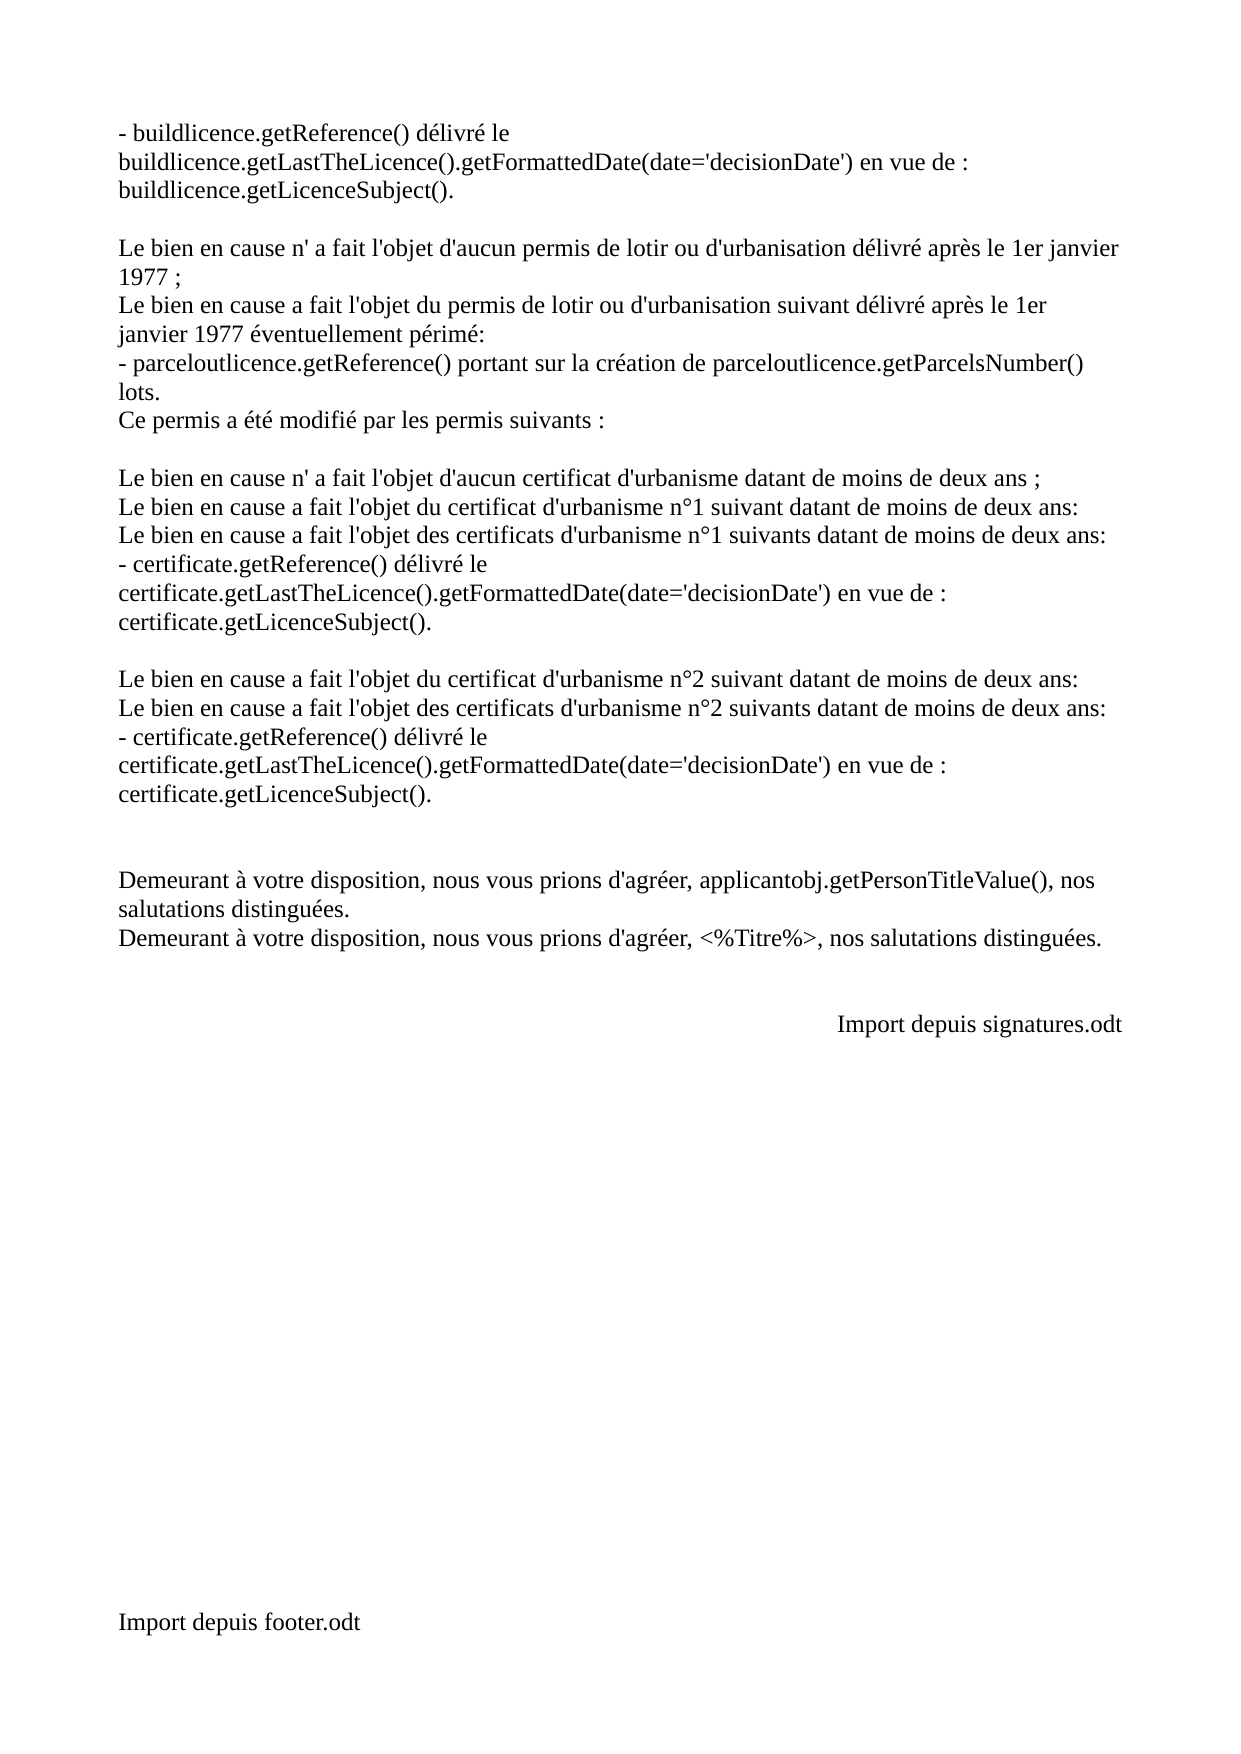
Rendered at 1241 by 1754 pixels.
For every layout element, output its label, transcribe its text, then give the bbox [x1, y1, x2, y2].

text Le bien en cause a fait l'objet des certificats d'urbanisme n°1 suivants datant de moins de deux ans: [118, 521, 1122, 549]
text Le bien en cause n' a fait l'objet d'aucun permis de lotir ou d'urbanisation délivré après le 1er janvier 1977 ; [118, 233, 1122, 291]
text Import depuis signatures.odt [118, 1009, 1122, 1038]
text Le bien en cause a fait l'objet des certificats d'urbanisme n°2 suivants datant de moins de deux ans: [118, 693, 1122, 722]
text - certificate.getReference() délivré le certificate.getLastTheLicence().getFormattedDate(date='decisionDate') en vue de : certificate.getLicenceSubject(). [118, 549, 1122, 636]
text - certificate.getReference() délivré le certificate.getLastTheLicence().getFormattedDate(date='decisionDate') en vue de : certificate.getLicenceSubject(). [118, 722, 1122, 808]
text Demeurant à votre disposition, nous vous prions d'agréer, applicantobj.getPersonTitleValue(), nos salutations distinguées. [118, 866, 1122, 923]
text Le bien en cause a fait l'objet du permis de lotir ou d'urbanisation suivant délivré après le 1er janvier 1977 éventuellement périmé: - parceloutlicence.getReference() portant sur la création de parceloutlicence.getParcelsNumber() lots. Ce permis a été modifié par les permis suivants : [118, 291, 1122, 434]
text Le bien en cause a fait l'objet du certificat d'urbanisme n°2 suivant datant de moins de deux ans: [118, 664, 1122, 693]
text Demeurant à votre disposition, nous vous prions d'agréer, <%Titre%>, nos salutations distinguées. [118, 923, 1122, 952]
text Le bien en cause n' a fait l'objet d'aucun certificat d'urbanisme datant de moins de deux ans ; [118, 463, 1122, 492]
text - buildlicence.getReference() délivré le buildlicence.getLastTheLicence().getFormattedDate(date='decisionDate') en vue de : buildlicence.getLicenceSubject(). [118, 118, 1122, 204]
text Le bien en cause a fait l'objet du certificat d'urbanisme n°1 suivant datant de moins de deux ans: [118, 492, 1122, 521]
